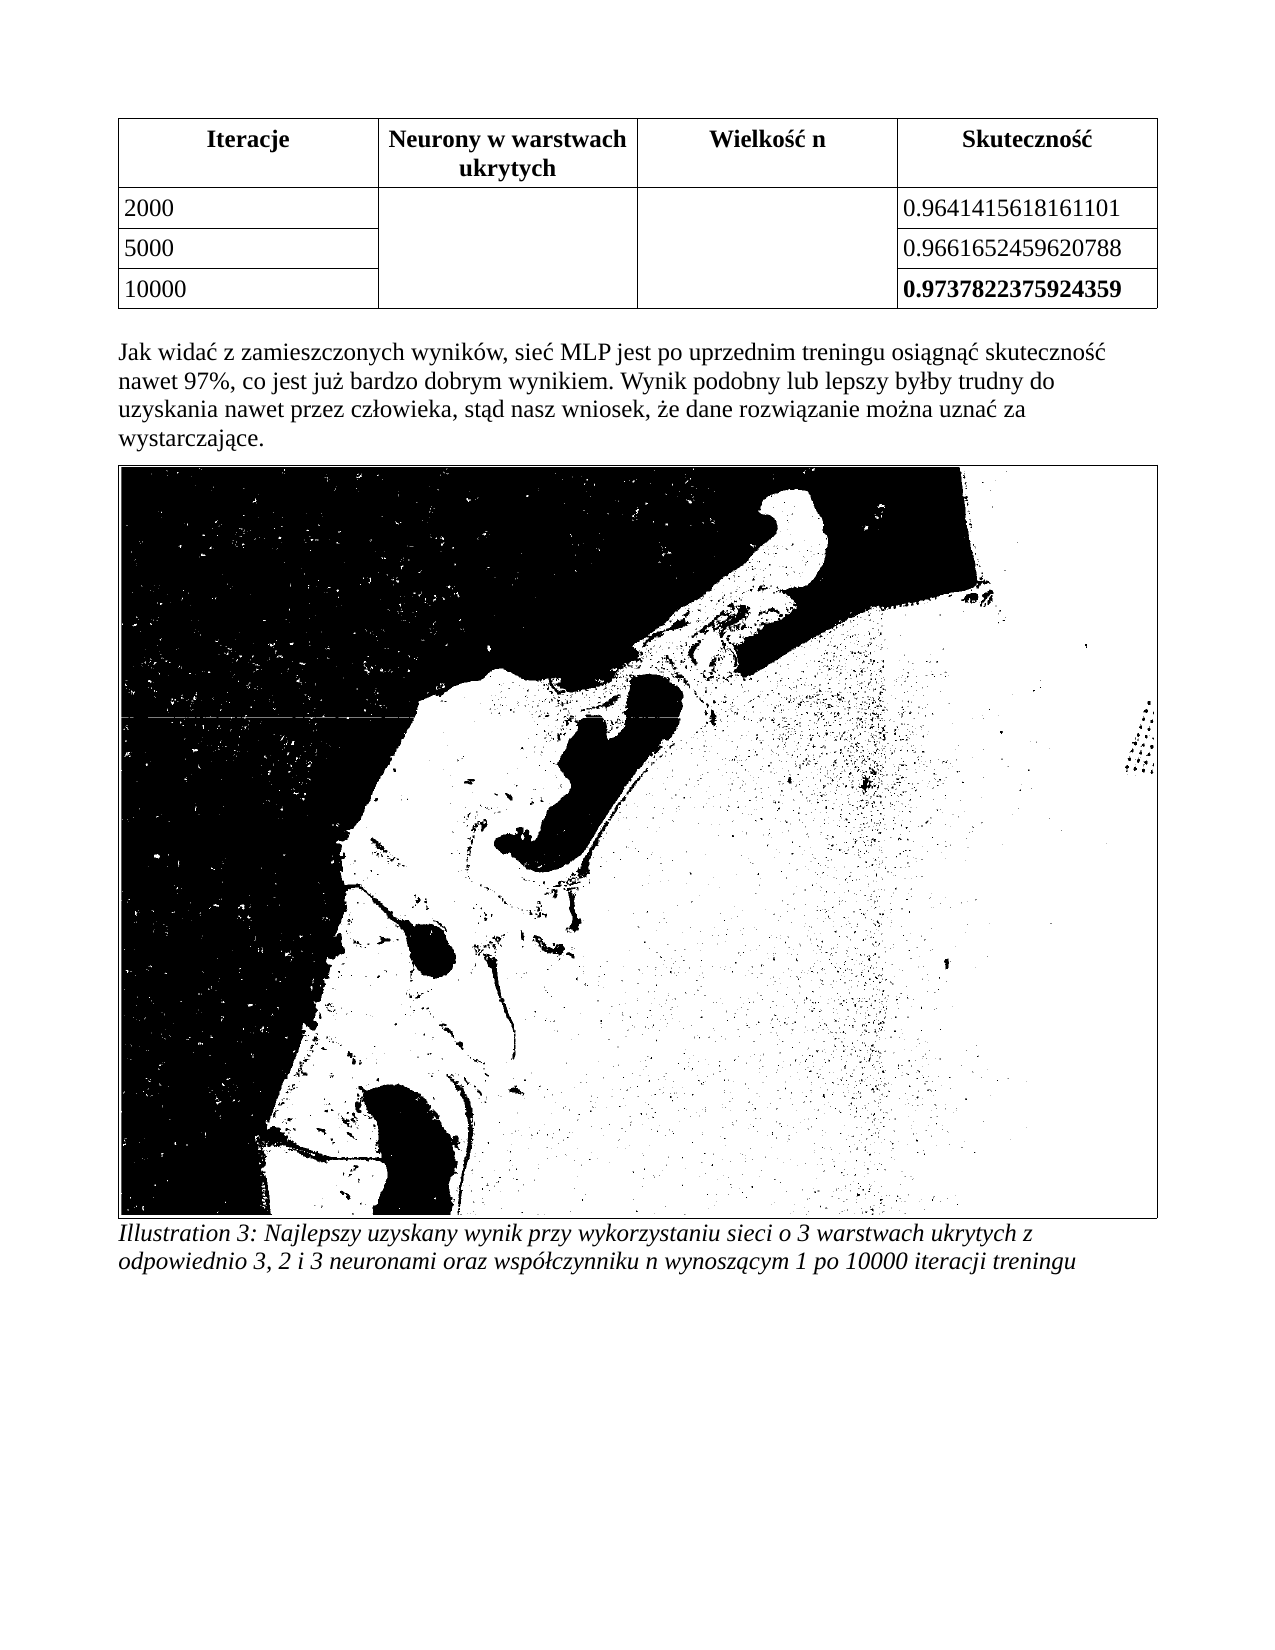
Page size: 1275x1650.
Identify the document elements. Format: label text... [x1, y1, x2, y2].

table_cell 5000 [119, 229, 378, 268]
table_header Iteracje [119, 119, 378, 187]
table_header Neurony w warstwach ukrytych [379, 119, 637, 187]
table_cell [638, 188, 897, 308]
text Illustration 3: Najlepszy uzyskany wynik przy wykorzystaniu sieci o 3 warstwach ukrytych z odpowiednio 3, 2 i 3 neuronami oraz współczynniku n wynoszącym 1 po 10000 iteracji treningu [118, 1219, 1157, 1275]
table_cell 0.9641415618161101 [898, 188, 1157, 227]
table_cell 10000 [119, 269, 378, 308]
table_cell [379, 188, 637, 308]
table_header Skuteczność [898, 119, 1157, 187]
table_cell 0.9737822375924359 [898, 269, 1157, 308]
text [119, 466, 1157, 1218]
table_cell 2000 [119, 188, 378, 227]
picture [121, 467, 1154, 1215]
table_cell 0.9661652459620788 [898, 229, 1157, 268]
table_header Wielkość n [638, 119, 897, 187]
text Jak widać z zamieszczonych wyników, sieć MLP jest po uprzednim treningu osiągnąć skuteczność nawet 97%, co jest już bardzo dobrym wynikiem. Wynik podobny lub lepszy byłby trudny do uzyskania nawet przez człowieka, stąd nasz wniosek, że dane rozwiązanie można uznać za wystarczające. [118, 337, 1157, 452]
